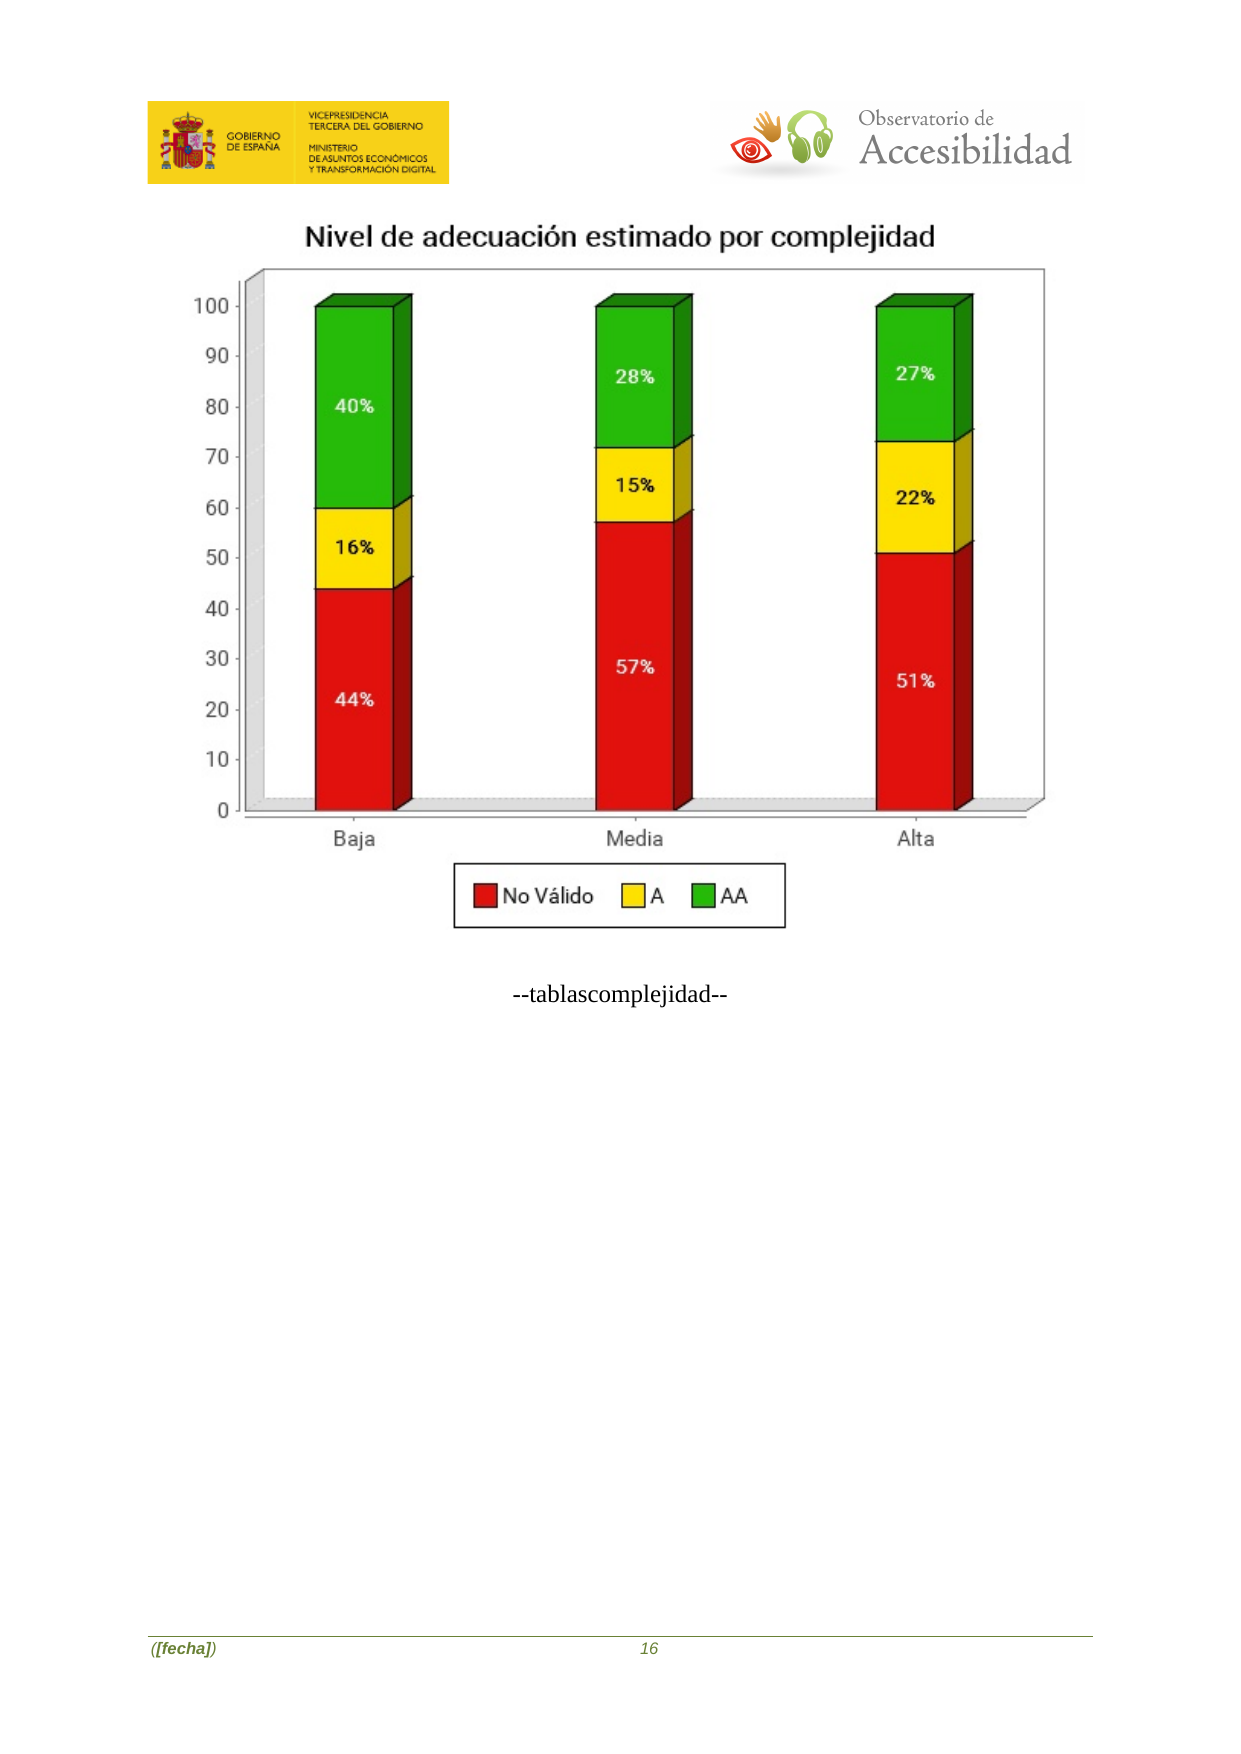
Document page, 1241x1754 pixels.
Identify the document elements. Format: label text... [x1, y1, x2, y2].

text --tablascomplejidad-- [148, 979, 1092, 1007]
picture [178, 219, 1062, 930]
picture [710, 101, 1086, 184]
picture [147, 101, 450, 184]
